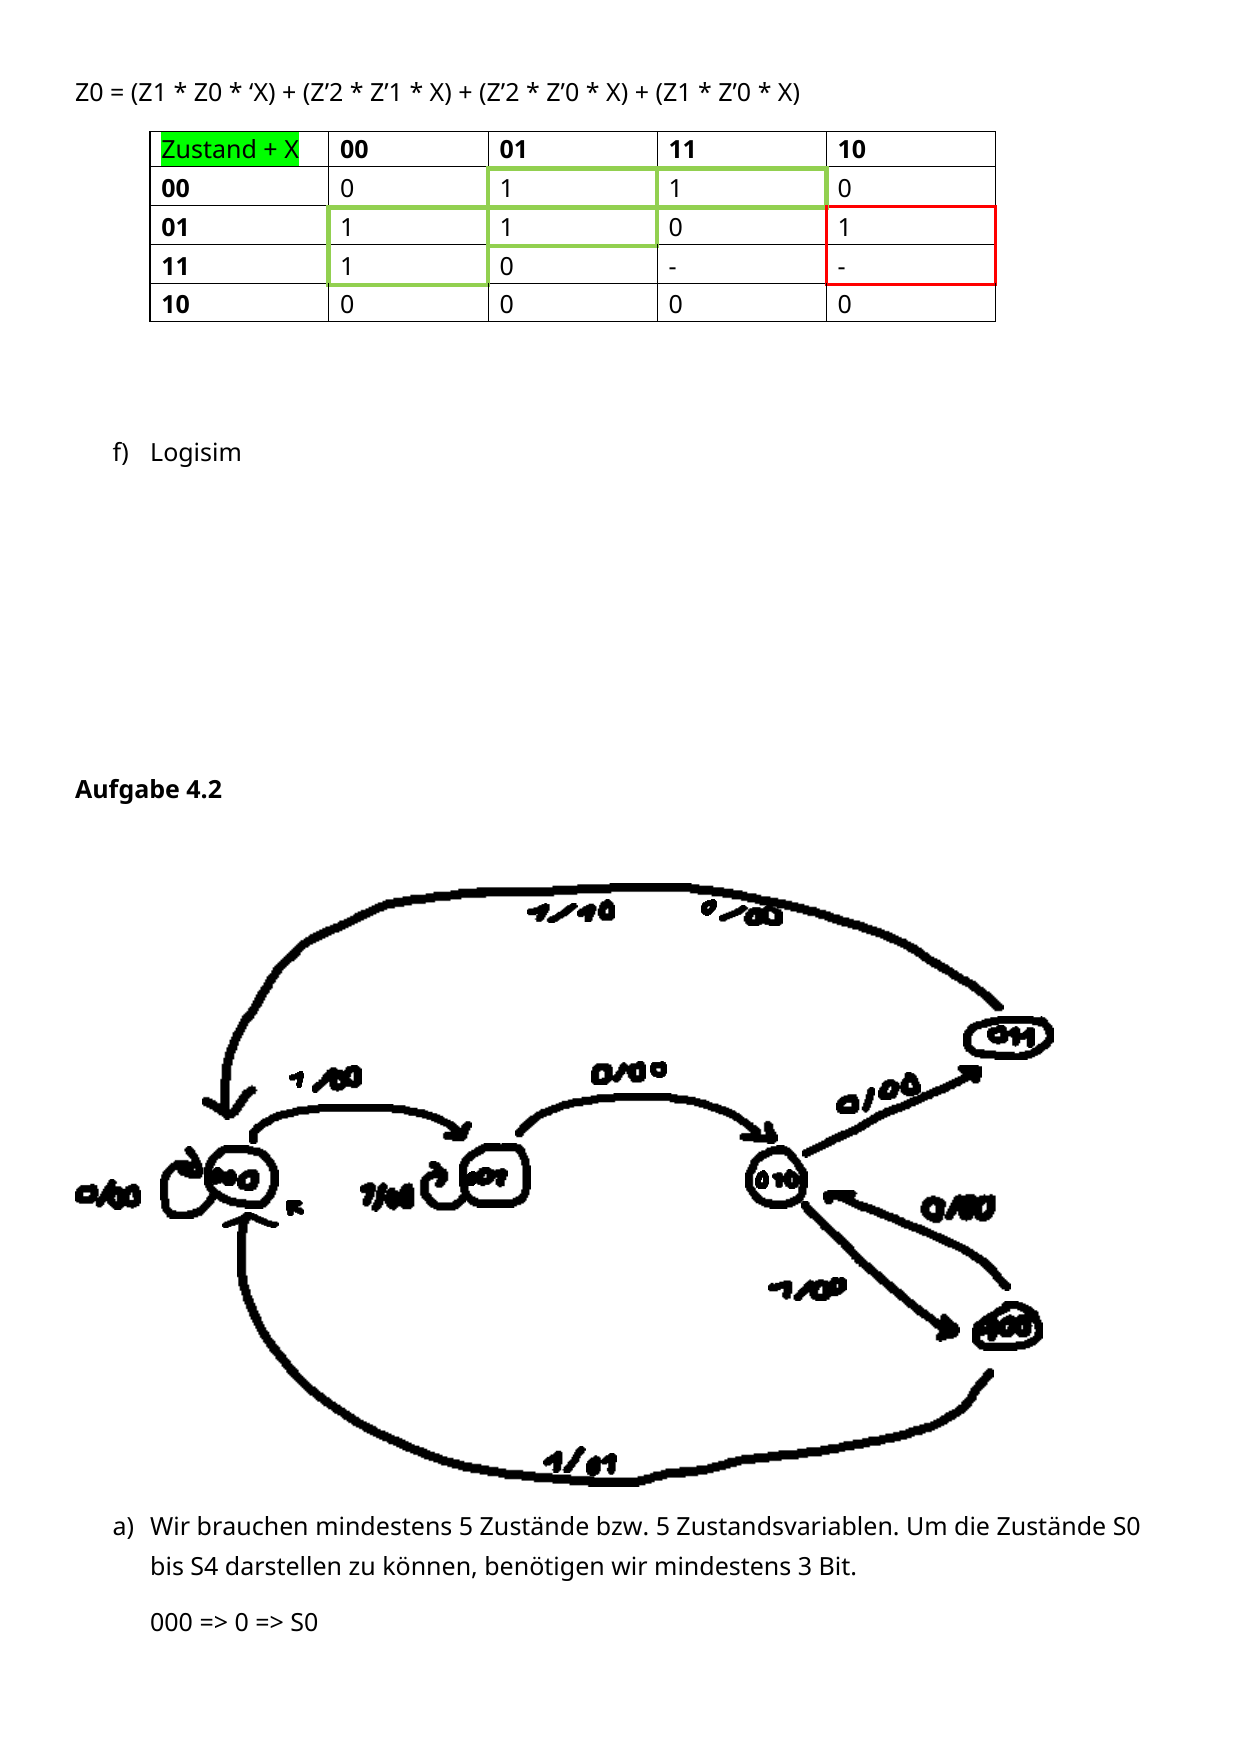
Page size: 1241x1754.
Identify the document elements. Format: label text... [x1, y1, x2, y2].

table_cell 1 [331, 210, 486, 244]
table_cell 01 [151, 206, 326, 244]
table_header 01 [489, 132, 657, 166]
table_cell 00 [151, 167, 328, 205]
list 000 => 0 => S0 [150, 1604, 1165, 1638]
table_cell 1 [828, 208, 994, 244]
table_cell 1 [331, 245, 486, 282]
table_header 00 [329, 132, 488, 166]
table_cell 0 [329, 167, 486, 205]
table_cell 0 [489, 284, 657, 321]
table_header 10 [827, 132, 995, 166]
table_cell - [828, 245, 994, 282]
table_header Zustand + X [151, 132, 328, 166]
table_cell 0 [829, 167, 995, 205]
table_cell 0 [329, 287, 488, 321]
table_cell 10 [151, 284, 328, 321]
table_cell 1 [659, 171, 824, 205]
table_cell - [658, 245, 825, 282]
table_cell 0 [490, 248, 657, 282]
table_cell 11 [151, 245, 326, 282]
list Logisim [112, 434, 1165, 469]
table_cell 0 [659, 210, 825, 244]
table_header 11 [658, 132, 826, 166]
table_cell 1 [490, 171, 655, 205]
table_cell 0 [658, 284, 826, 321]
table_cell 1 [490, 210, 655, 244]
list Wir brauchen mindestens 5 Zustände bzw. 5 Zustandsvariablen. Um die Zustände S0 bis S4 darstellen zu können, benötigen wir mindestens 3 Bit. [112, 1509, 1165, 1582]
text Aufgabe 4.2 [75, 771, 1165, 806]
table_cell 0 [827, 286, 995, 321]
text Z0 = (Z1 * Z0 * ‘X) + (Z’2 * Z’1 * X) + (Z’2 * Z’0 * X) + (Z1 * Z’0 * X) [75, 75, 1165, 109]
